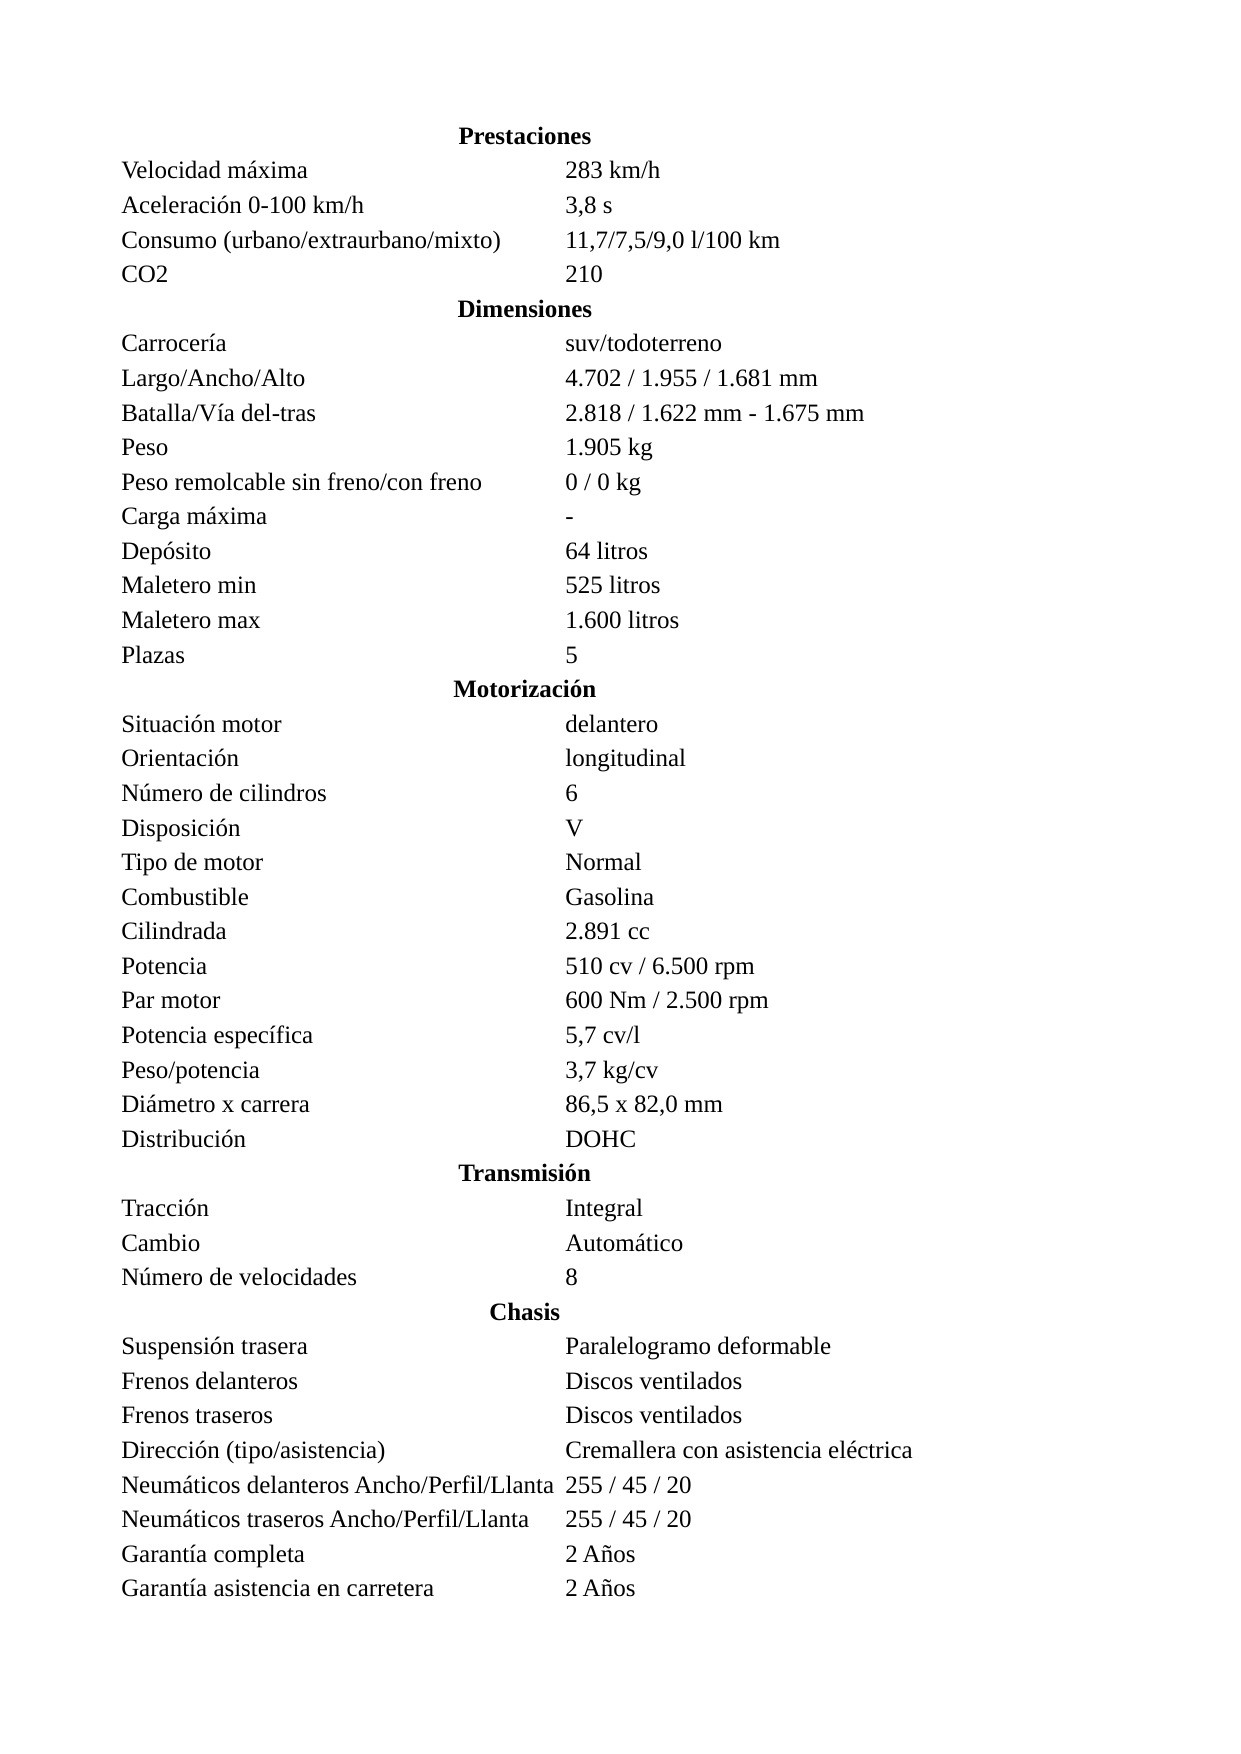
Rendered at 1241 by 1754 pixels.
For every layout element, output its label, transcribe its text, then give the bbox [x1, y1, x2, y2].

table_cell Combustible [118, 879, 562, 913]
table_cell Aceleración 0-100 km/h [118, 187, 562, 222]
table_cell Cilindrada [118, 914, 562, 948]
table_cell Dirección (tipo/asistencia) [118, 1432, 562, 1467]
table_cell Suspensión trasera [118, 1329, 562, 1363]
table_cell 600 Nm / 2.500 rpm [562, 983, 931, 1017]
table_cell 64 litros [562, 533, 931, 568]
table_cell Maletero min [118, 568, 562, 602]
table_cell Disposición [118, 810, 562, 844]
table_cell - [562, 499, 931, 533]
table_cell Neumáticos delanteros Ancho/Perfil/Llanta [118, 1467, 562, 1501]
table_cell Peso remolcable sin freno/con freno [118, 464, 562, 498]
table_cell Garantía asistencia en carretera [118, 1571, 562, 1605]
table_cell CO2 [118, 256, 562, 291]
table_cell 210 [562, 256, 931, 291]
table_cell 3,8 s [562, 187, 931, 222]
table_cell 2.818 / 1.622 mm - 1.675 mm [562, 395, 931, 429]
table_cell longitudinal [562, 741, 931, 775]
table_cell Frenos delanteros [118, 1363, 562, 1398]
table_cell Tipo de motor [118, 844, 562, 879]
table_cell delantero [562, 706, 931, 741]
table_cell Consumo (urbano/extraurbano/mixto) [118, 222, 562, 256]
table_cell 5 [562, 637, 931, 671]
table_cell 5,7 cv/l [562, 1017, 931, 1052]
table_cell Discos ventilados [562, 1363, 931, 1398]
table_cell 4.702 / 1.955 / 1.681 mm [562, 360, 931, 395]
table_cell 2 Años [562, 1571, 931, 1605]
table_cell Cambio [118, 1225, 562, 1259]
table_cell Número de cilindros [118, 775, 562, 810]
table_cell Carga máxima [118, 499, 562, 533]
table_cell Transmisión [118, 1156, 931, 1190]
table_cell Orientación [118, 741, 562, 775]
table_cell 86,5 x 82,0 mm [562, 1086, 931, 1121]
table_cell Diámetro x carrera [118, 1086, 562, 1121]
table_cell Peso [118, 429, 562, 464]
table_cell Discos ventilados [562, 1398, 931, 1432]
table_cell Motorización [118, 671, 931, 706]
table_cell Maletero max [118, 602, 562, 637]
table_cell Potencia [118, 948, 562, 983]
table_cell Gasolina [562, 879, 931, 913]
table_cell Integral [562, 1190, 931, 1225]
table_cell 510 cv / 6.500 rpm [562, 948, 931, 983]
table_cell Tracción [118, 1190, 562, 1225]
table_cell 2.891 cc [562, 914, 931, 948]
table_cell Cremallera con asistencia eléctrica [562, 1432, 931, 1467]
table_cell Automático [562, 1225, 931, 1259]
table_cell 0 / 0 kg [562, 464, 931, 498]
table_cell 1.905 kg [562, 429, 931, 464]
table_cell Par motor [118, 983, 562, 1017]
table_cell 525 litros [562, 568, 931, 602]
table_cell 283 km/h [562, 153, 931, 187]
table_cell Plazas [118, 637, 562, 671]
table_cell 255 / 45 / 20 [562, 1467, 931, 1501]
table_cell Garantía completa [118, 1536, 562, 1571]
table_cell Distribución [118, 1121, 562, 1156]
table_cell 2 Años [562, 1536, 931, 1571]
table_cell 6 [562, 775, 931, 810]
table_cell Depósito [118, 533, 562, 568]
table_cell 255 / 45 / 20 [562, 1501, 931, 1536]
table_cell Chasis [118, 1294, 931, 1328]
table_header Prestaciones [118, 118, 931, 153]
table_cell Largo/Ancho/Alto [118, 360, 562, 395]
table_cell Paralelogramo deformable [562, 1329, 931, 1363]
table_cell Número de velocidades [118, 1259, 562, 1294]
table_cell 8 [562, 1259, 931, 1294]
table_cell suv/todoterreno [562, 326, 931, 360]
table_cell Carrocería [118, 326, 562, 360]
table_cell Situación motor [118, 706, 562, 741]
table_cell Velocidad máxima [118, 153, 562, 187]
table_cell Batalla/Vía del-tras [118, 395, 562, 429]
table_cell Neumáticos traseros Ancho/Perfil/Llanta [118, 1501, 562, 1536]
table_cell 3,7 kg/cv [562, 1052, 931, 1086]
table_cell DOHC [562, 1121, 931, 1156]
table_cell Frenos traseros [118, 1398, 562, 1432]
table_cell Dimensiones [118, 291, 931, 326]
table_cell Normal [562, 844, 931, 879]
table_cell V [562, 810, 931, 844]
table_cell 11,7/7,5/9,0 l/100 km [562, 222, 931, 256]
table_cell Peso/potencia [118, 1052, 562, 1086]
table_cell 1.600 litros [562, 602, 931, 637]
table_cell Potencia específica [118, 1017, 562, 1052]
